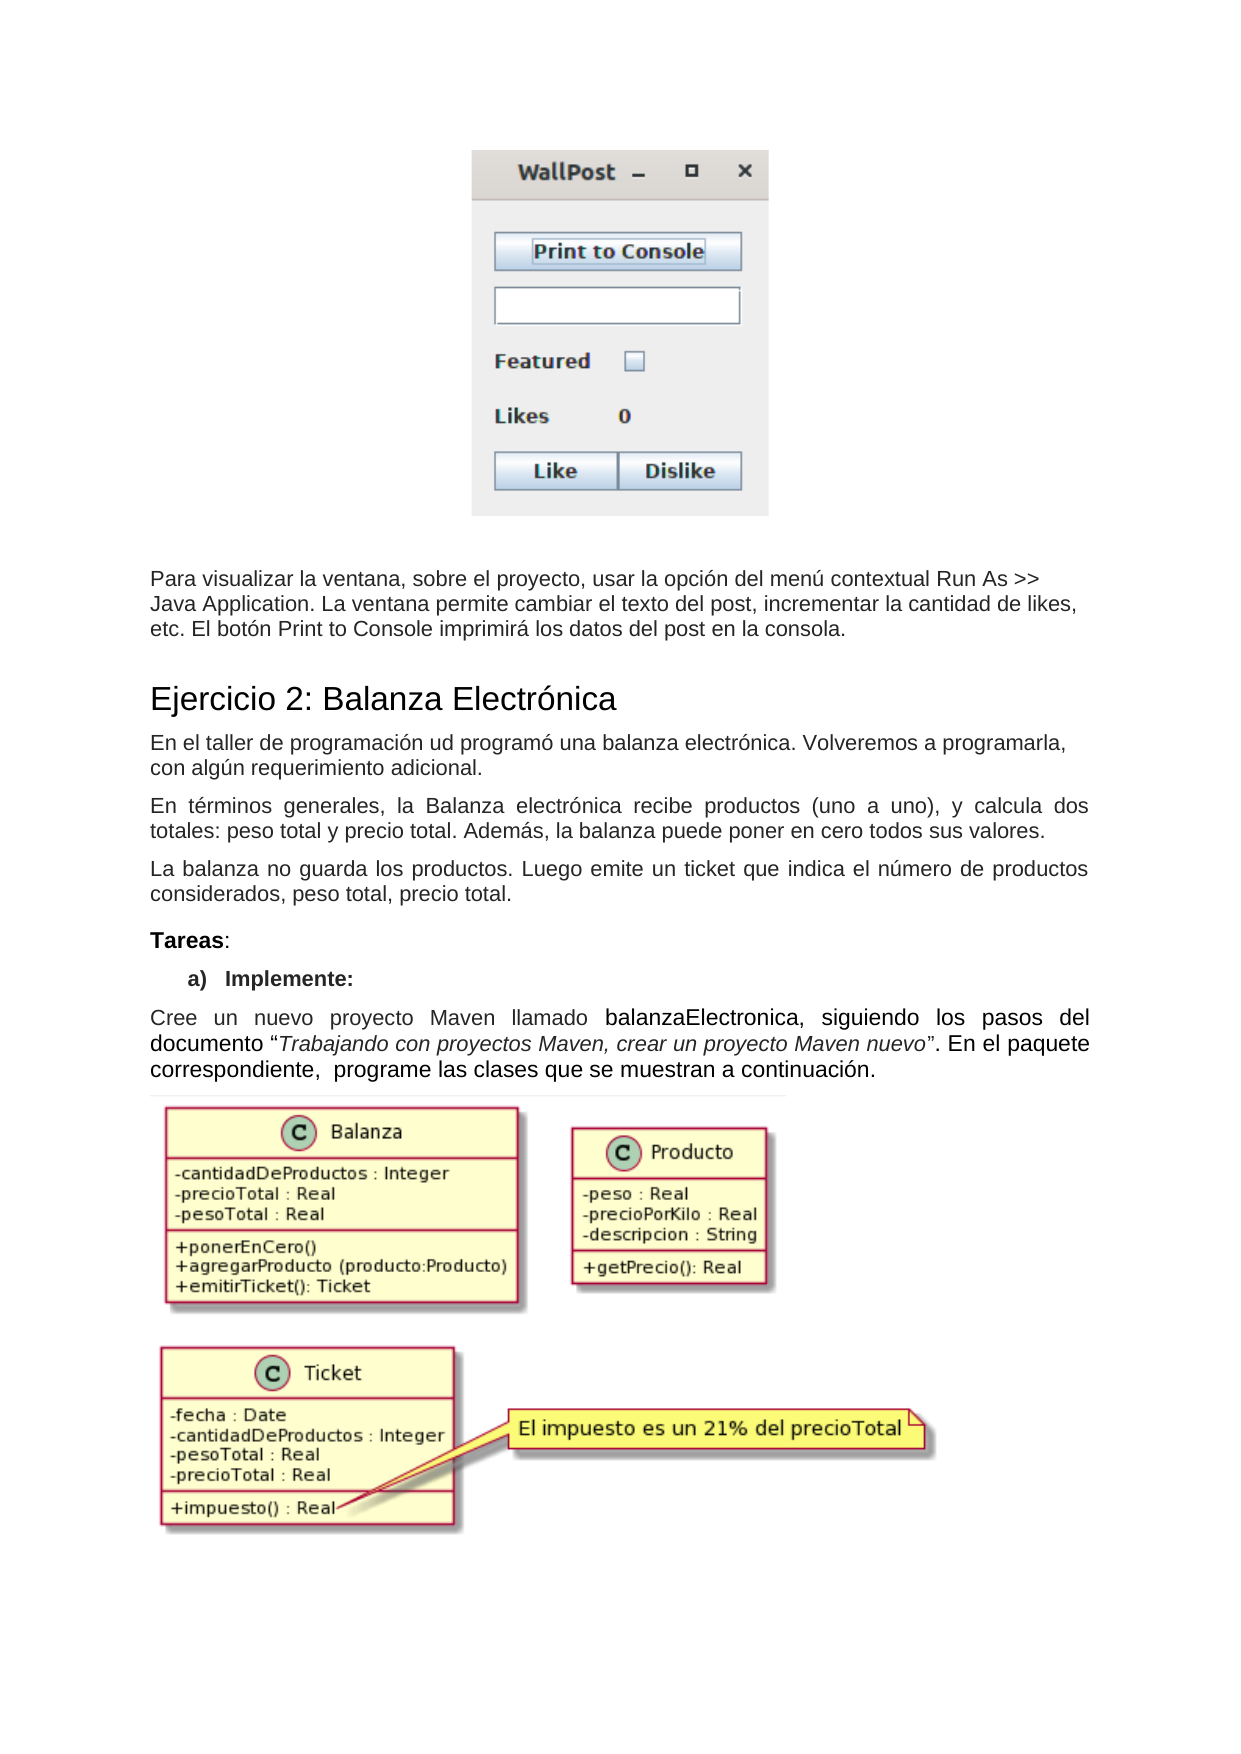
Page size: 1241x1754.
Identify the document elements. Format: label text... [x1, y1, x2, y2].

text En el taller de programación ud programó una balanza electrónica. Volveremos a programarla, con algún requerimiento adicional. [150, 730, 1090, 780]
list Implemente: [187, 966, 1090, 991]
picture [471, 150, 769, 516]
text Para visualizar la ventana, sobre el proyecto, usar la opción del menú contextual Run As >> Java Application. La ventana permite cambiar el texto del post, incrementar la cantidad de likes, etc. El botón Print to Console imprimirá los datos del post en la consola. [150, 566, 1090, 641]
text En términos generales, la Balanza electrónica recibe productos (uno a uno), y calcula dos totales: peso total y precio total. Además, la balanza puede poner en cero todos sus valores. [150, 793, 1090, 843]
text Cree un nuevo proyecto Maven llamado balanzaElectronica, siguiendo los pasos del documento “Trabajando con proyectos Maven, crear un proyecto Maven nuevo”. En el paquete correspondiente, programe las clases que se muestran a continuación. [150, 1003, 1090, 1083]
picture [150, 1331, 960, 1552]
picture [150, 1095, 786, 1319]
text La balanza no guarda los productos. Luego emite un ticket que indica el número de productos considerados, peso total, precio total. [150, 856, 1090, 906]
subtitle Ejercicio 2: Balanza Electrónica [150, 679, 1090, 717]
text Tareas: [150, 927, 1090, 953]
